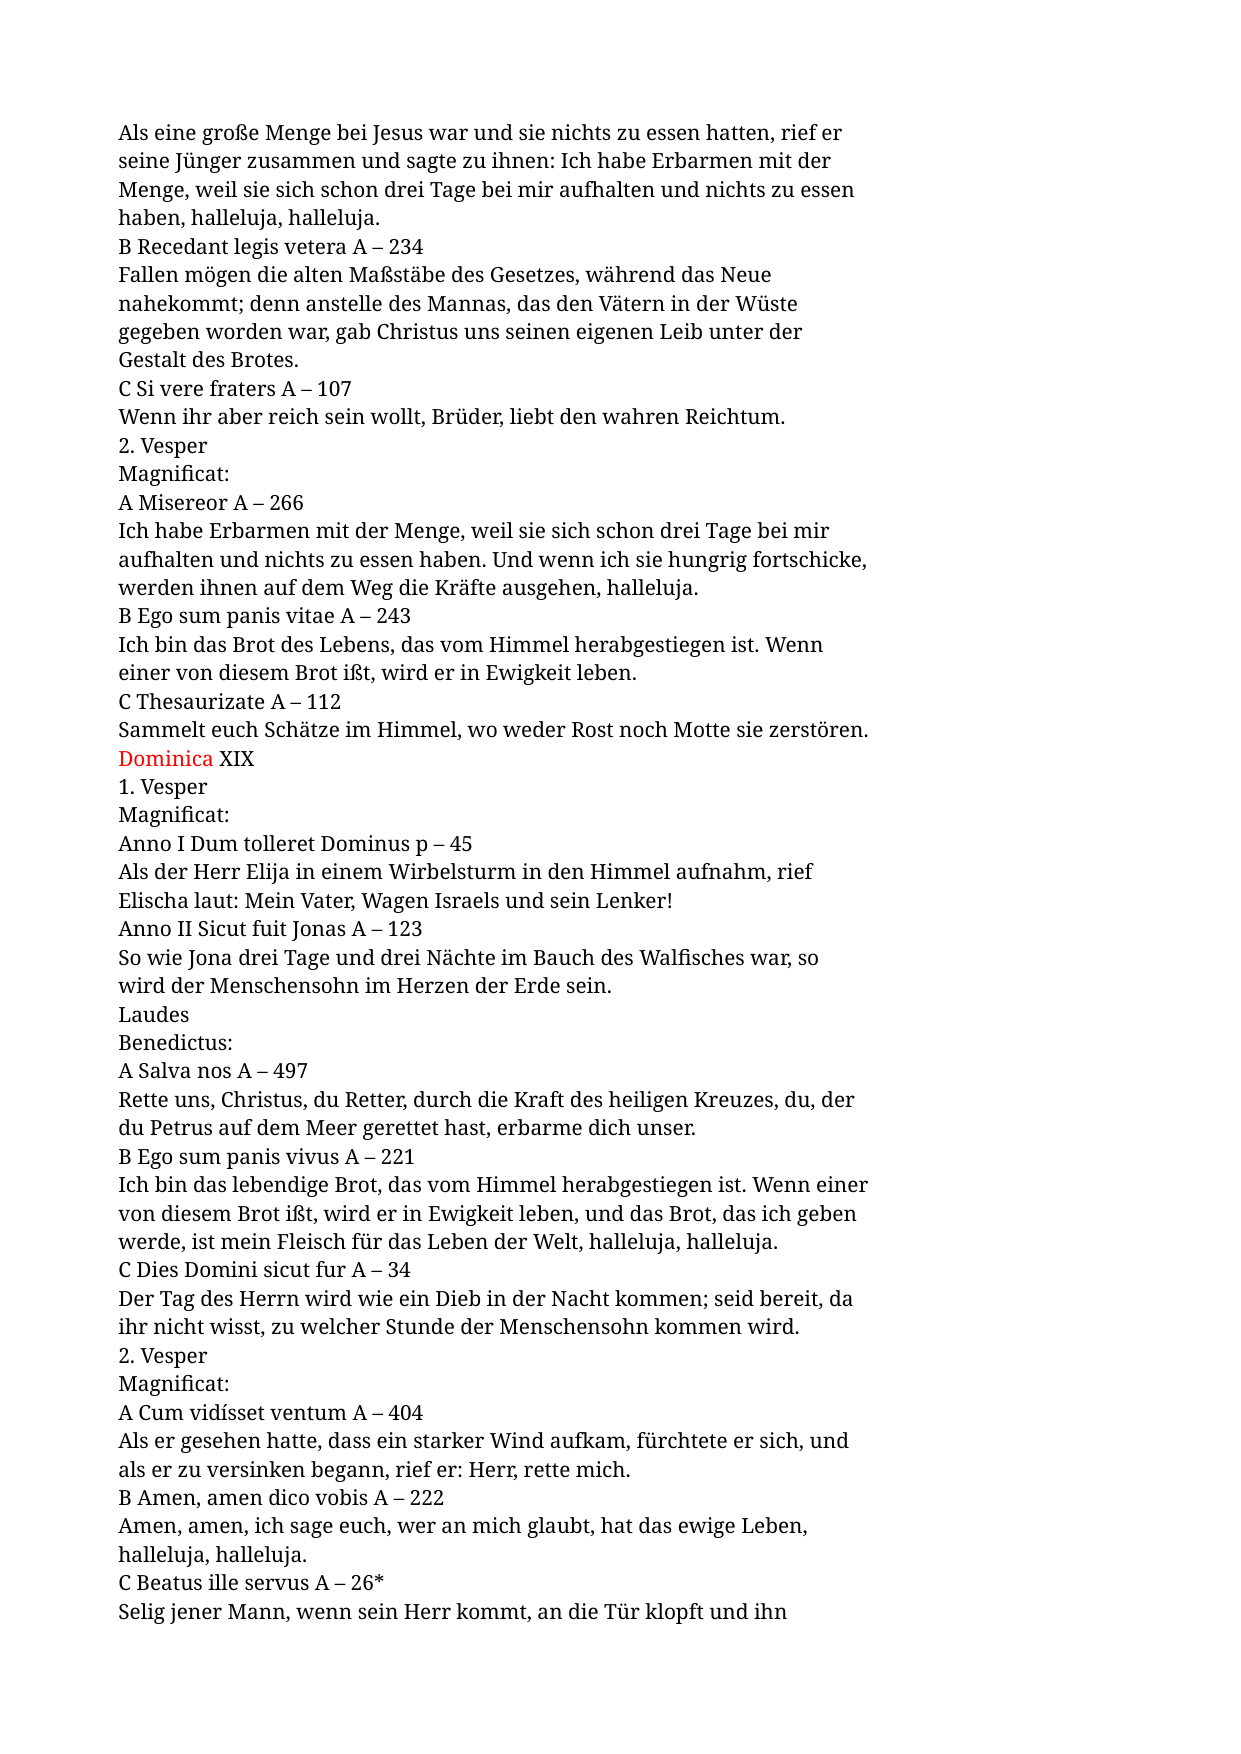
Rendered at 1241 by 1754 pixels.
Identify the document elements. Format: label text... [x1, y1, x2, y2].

text Gestalt des Brotes. [118, 346, 1122, 374]
text Rette uns, Christus, du Retter, durch die Kraft des heiligen Kreuzes, du, der [118, 1085, 1122, 1113]
text B Ego sum panis vitae A – 243 [118, 602, 1122, 630]
text C Thesaurizate A – 112 [118, 687, 1122, 715]
text von diesem Brot ißt, wird er in Ewigkeit leben, und das Brot, das ich geben [118, 1199, 1122, 1227]
text C Dies Domini sicut fur A – 34 [118, 1256, 1122, 1284]
text Sammelt euch Schätze im Himmel, wo weder Rost noch Motte sie zerstören. [118, 715, 1122, 744]
text Als eine große Menge bei Jesus war und sie nichts zu essen hatten, rief er [118, 118, 1122, 147]
text werden ihnen auf dem Weg die Kräfte ausgehen, halleluja. [118, 573, 1122, 602]
text B Amen, amen dico vobis A – 222 [118, 1483, 1122, 1512]
text wird der Menschensohn im Herzen der Erde sein. [118, 971, 1122, 1000]
text gegeben worden war, gab Christus uns seinen eigenen Leib unter der [118, 317, 1122, 346]
text werde, ist mein Fleisch für das Leben der Welt, halleluja, halleluja. [118, 1227, 1122, 1256]
text Amen, amen, ich sage euch, wer an mich glaubt, hat das ewige Leben, [118, 1512, 1122, 1540]
text C Beatus ille servus A – 26* [118, 1568, 1122, 1597]
text 2. Vesper [118, 431, 1122, 459]
text als er zu versinken begann, rief er: Herr, rette mich. [118, 1455, 1122, 1483]
text 1. Vesper [118, 772, 1122, 801]
text Fallen mögen die alten Maßstäbe des Gesetzes, während das Neue [118, 260, 1122, 289]
text nahekommt; denn anstelle des Mannas, das den Vätern in der Wüste [118, 289, 1122, 317]
text A Salva nos A – 497 [118, 1057, 1122, 1085]
text aufhalten und nichts zu essen haben. Und wenn ich sie hungrig fortschicke, [118, 545, 1122, 573]
text einer von diesem Brot ißt, wird er in Ewigkeit leben. [118, 658, 1122, 687]
text A Misereor A – 266 [118, 488, 1122, 516]
text seine Jünger zusammen und sagte zu ihnen: Ich habe Erbarmen mit der [118, 147, 1122, 175]
text Anno I Dum tolleret Dominus p – 45 [118, 829, 1122, 857]
text Als er gesehen hatte, dass ein starker Wind aufkam, fürchtete er sich, und [118, 1426, 1122, 1455]
text Wenn ihr aber reich sein wollt, Brüder, liebt den wahren Reichtum. [118, 402, 1122, 431]
text Ich bin das Brot des Lebens, das vom Himmel herabgestiegen ist. Wenn [118, 630, 1122, 658]
text C Si vere fraters A – 107 [118, 374, 1122, 402]
text Menge, weil sie sich schon drei Tage bei mir aufhalten und nichts zu essen [118, 175, 1122, 203]
text Anno II Sicut fuit Jonas A – 123 [118, 914, 1122, 943]
text Magnificat: [118, 1369, 1122, 1398]
text Selig jener Mann, wenn sein Herr kommt, an die Tür klopft und ihn [118, 1597, 1122, 1625]
text Magnificat: [118, 801, 1122, 829]
text haben, halleluja, halleluja. [118, 203, 1122, 232]
text Der Tag des Herrn wird wie ein Dieb in der Nacht kommen; seid bereit, da [118, 1284, 1122, 1312]
text Magnificat: [118, 459, 1122, 488]
text ihr nicht wisst, zu welcher Stunde der Menschensohn kommen wird. [118, 1312, 1122, 1341]
text Als der Herr Elija in einem Wirbelsturm in den Himmel aufnahm, rief [118, 857, 1122, 886]
text Ich bin das lebendige Brot, das vom Himmel herabgestiegen ist. Wenn einer [118, 1170, 1122, 1199]
text B Recedant legis vetera A – 234 [118, 232, 1122, 260]
text 2. Vesper [118, 1341, 1122, 1369]
text Dominica XIX [118, 744, 1122, 772]
text du Petrus auf dem Meer gerettet hast, erbarme dich unser. [118, 1113, 1122, 1142]
text Ich habe Erbarmen mit der Menge, weil sie sich schon drei Tage bei mir [118, 516, 1122, 545]
text A Cum vidísset ventum A – 404 [118, 1398, 1122, 1426]
text Elischa laut: Mein Vater, Wagen Israels und sein Lenker! [118, 886, 1122, 914]
text B Ego sum panis vivus A – 221 [118, 1142, 1122, 1170]
text Benedictus: [118, 1028, 1122, 1057]
text So wie Jona drei Tage und drei Nächte im Bauch des Walfisches war, so [118, 943, 1122, 971]
text halleluja, halleluja. [118, 1540, 1122, 1568]
text Laudes [118, 1000, 1122, 1028]
